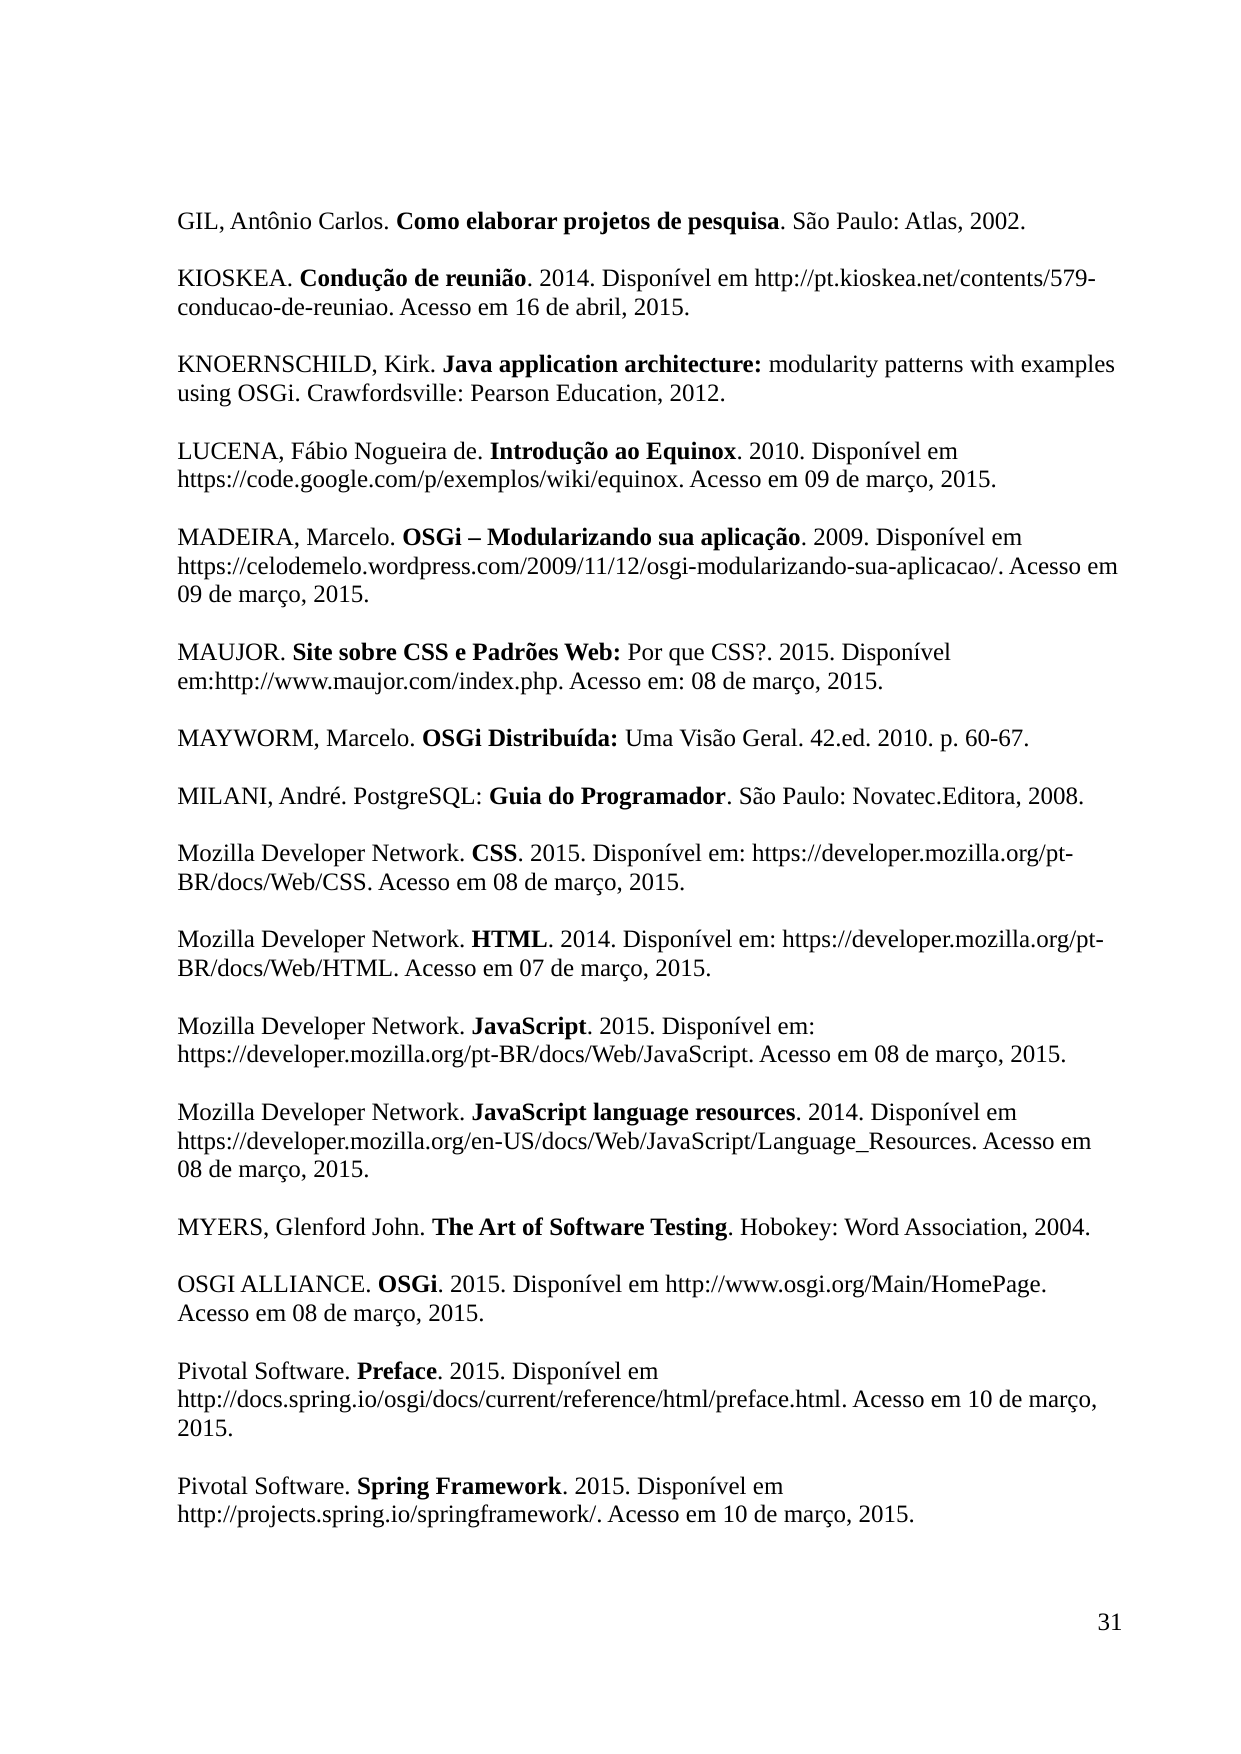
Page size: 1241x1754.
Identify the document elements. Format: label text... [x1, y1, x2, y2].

text MYERS, Glenford John. The Art of Software Testing. Hobokey: Word Association, 2004. [177, 1212, 1122, 1241]
text LUCENA, Fábio Nogueira de. Introdução ao Equinox. 2010. Disponível em https://code.google.com/p/exemplos/wiki/equinox. Acesso em 09 de março, 2015. [177, 436, 1122, 493]
text MILANI, André. PostgreSQL: Guia do Programador. São Paulo: Novatec.Editora, 2008. [177, 781, 1122, 809]
text KNOERNSCHILD, Kirk. Java application architecture: modularity patterns with examples using OSGi. Crawfordsville: Pearson Education, 2012. [177, 349, 1122, 407]
text Pivotal Software. Spring Framework. 2015. Disponível em http://projects.spring.io/springframework/. Acesso em 10 de março, 2015. [177, 1471, 1122, 1528]
text Mozilla Developer Network. CSS. 2015. Disponível em: https://developer.mozilla.org/pt-BR/docs/Web/CSS. Acesso em 08 de março, 2015. [177, 838, 1122, 896]
text Mozilla Developer Network. HTML. 2014. Disponível em: https://developer.mozilla.org/pt-BR/docs/Web/HTML. Acesso em 07 de março, 2015. [177, 924, 1122, 982]
text Pivotal Software. Preface. 2015. Disponível em http://docs.spring.io/osgi/docs/current/reference/html/preface.html. Acesso em 10 de março, 2015. [177, 1356, 1122, 1442]
text MADEIRA, Marcelo. OSGi – Modularizando sua aplicação. 2009. Disponível em https://celodemelo.wordpress.com/2009/11/12/osgi-modularizando-sua-aplicacao/. Acesso em 09 de março, 2015. [177, 522, 1122, 608]
text MAUJOR. Site sobre CSS e Padrões Web: Por que CSS?. 2015. Disponível em:http://www.maujor.com/index.php. Acesso em: 08 de março, 2015. [177, 637, 1122, 694]
text OSGI ALLIANCE. OSGi. 2015. Disponível em http://www.osgi.org/Main/HomePage. Acesso em 08 de março, 2015. [177, 1269, 1122, 1327]
text GIL, Antônio Carlos. Como elaborar projetos de pesquisa. São Paulo: Atlas, 2002. [177, 206, 1122, 234]
text Mozilla Developer Network. JavaScript. 2015. Disponível em: https://developer.mozilla.org/pt-BR/docs/Web/JavaScript. Acesso em 08 de março, 2015. [177, 1011, 1122, 1068]
text Mozilla Developer Network. JavaScript language resources. 2014. Disponível em https://developer.mozilla.org/en-US/docs/Web/JavaScript/Language_Resources. Acesso em 08 de março, 2015. [177, 1097, 1122, 1183]
text KIOSKEA. Condução de reunião. 2014. Disponível em http://pt.kioskea.net/contents/579-conducao-de-reuniao. Acesso em 16 de abril, 2015. [177, 263, 1122, 321]
text MAYWORM, Marcelo. OSGi Distribuída: Uma Visão Geral. 42.ed. 2010. p. 60-67. [177, 723, 1122, 752]
